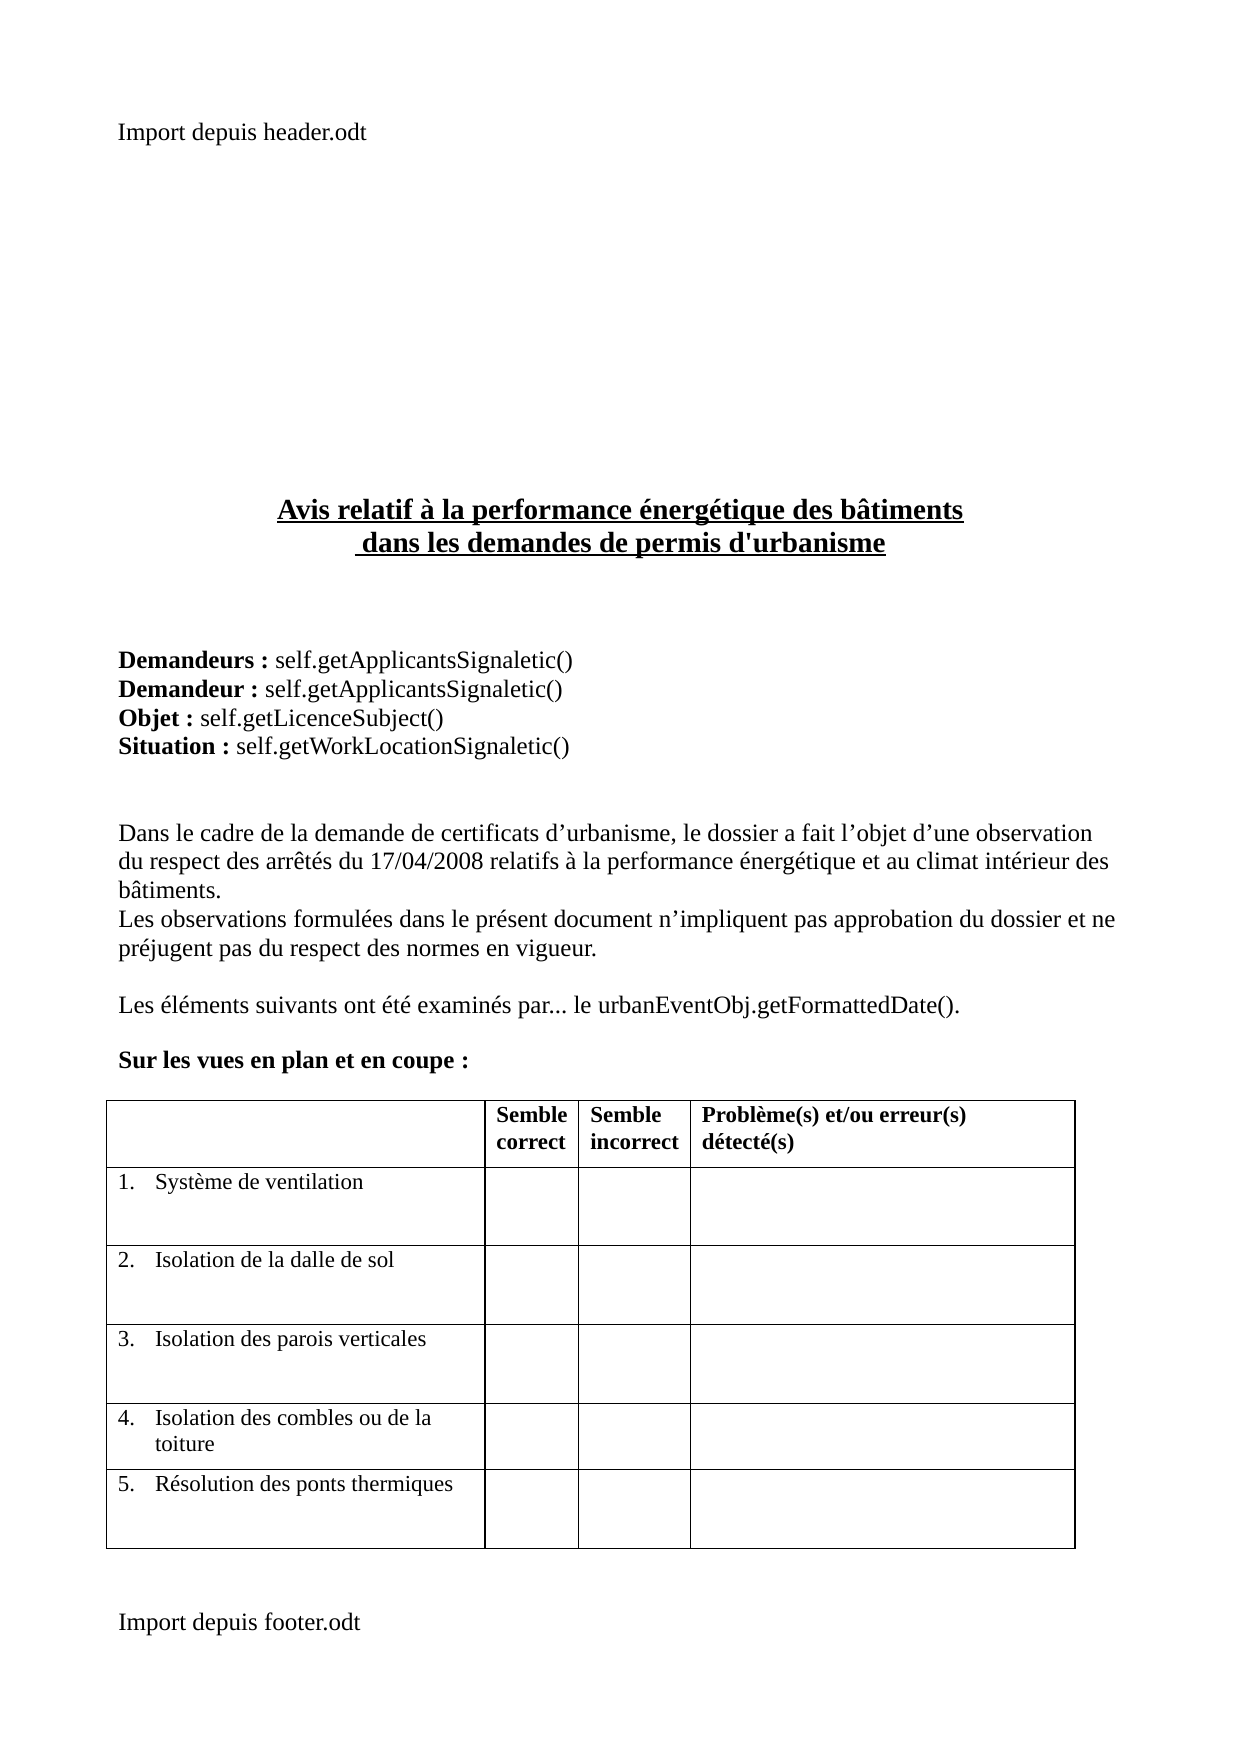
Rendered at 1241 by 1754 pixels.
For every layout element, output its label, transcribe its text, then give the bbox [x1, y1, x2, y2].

table_cell [691, 1404, 1074, 1469]
text Demandeur : self.getApplicantsSignaletic() [118, 674, 1122, 703]
title dans les demandes de permis d'urbanisme [118, 525, 1122, 559]
table_cell Isolation de la dalle de sol [107, 1246, 484, 1324]
text Dans le cadre de la demande de certificats d’urbanisme, le dossier a fait l’objet d’une observation du respect des arrêtés du 17/04/2008 relatifs à la performance énergétique et au climat intérieur des bâtiments. [118, 818, 1122, 904]
table_cell [579, 1404, 690, 1469]
text Les éléments suivants ont été examinés par... le urbanEventObj.getFormattedDate(). [118, 990, 1122, 1019]
table_cell Système de ventilation [107, 1168, 484, 1245]
text Les observations formulées dans le présent document n’impliquent pas approbation du dossier et ne préjugent pas du respect des normes en vigueur. [118, 904, 1122, 961]
table_cell [486, 1246, 578, 1324]
table_cell [486, 1470, 578, 1548]
table_cell [486, 1325, 578, 1403]
text Situation : self.getWorkLocationSignaletic() [118, 731, 1122, 760]
text Import depuis header.odt [117, 117, 538, 146]
table_cell [691, 1168, 1074, 1245]
table_header Semble incorrect [579, 1101, 690, 1167]
text Objet : self.getLicenceSubject() [118, 703, 1122, 731]
title Avis relatif à la performance énergétique des bâtiments [118, 492, 1122, 525]
table_header Problème(s) et/ou erreur(s) détecté(s) [691, 1101, 1074, 1167]
table_header Semble correct [486, 1101, 578, 1167]
title Sur les vues en plan et en coupe : [118, 1045, 1122, 1074]
table_cell [579, 1168, 690, 1245]
table_cell Isolation des parois verticales [107, 1325, 484, 1403]
table_cell [486, 1168, 578, 1245]
table_cell Résolution des ponts thermiques [107, 1470, 484, 1548]
table_cell [691, 1470, 1074, 1548]
table_cell [486, 1404, 578, 1469]
table_cell [579, 1246, 690, 1324]
table_cell [579, 1325, 690, 1403]
table_header [107, 1101, 484, 1167]
table_cell Isolation des combles ou de la toiture [107, 1404, 484, 1469]
table_cell [691, 1325, 1074, 1403]
text Demandeurs : self.getApplicantsSignaletic() [118, 645, 1122, 674]
table_cell [691, 1246, 1074, 1324]
table_cell [579, 1470, 690, 1548]
